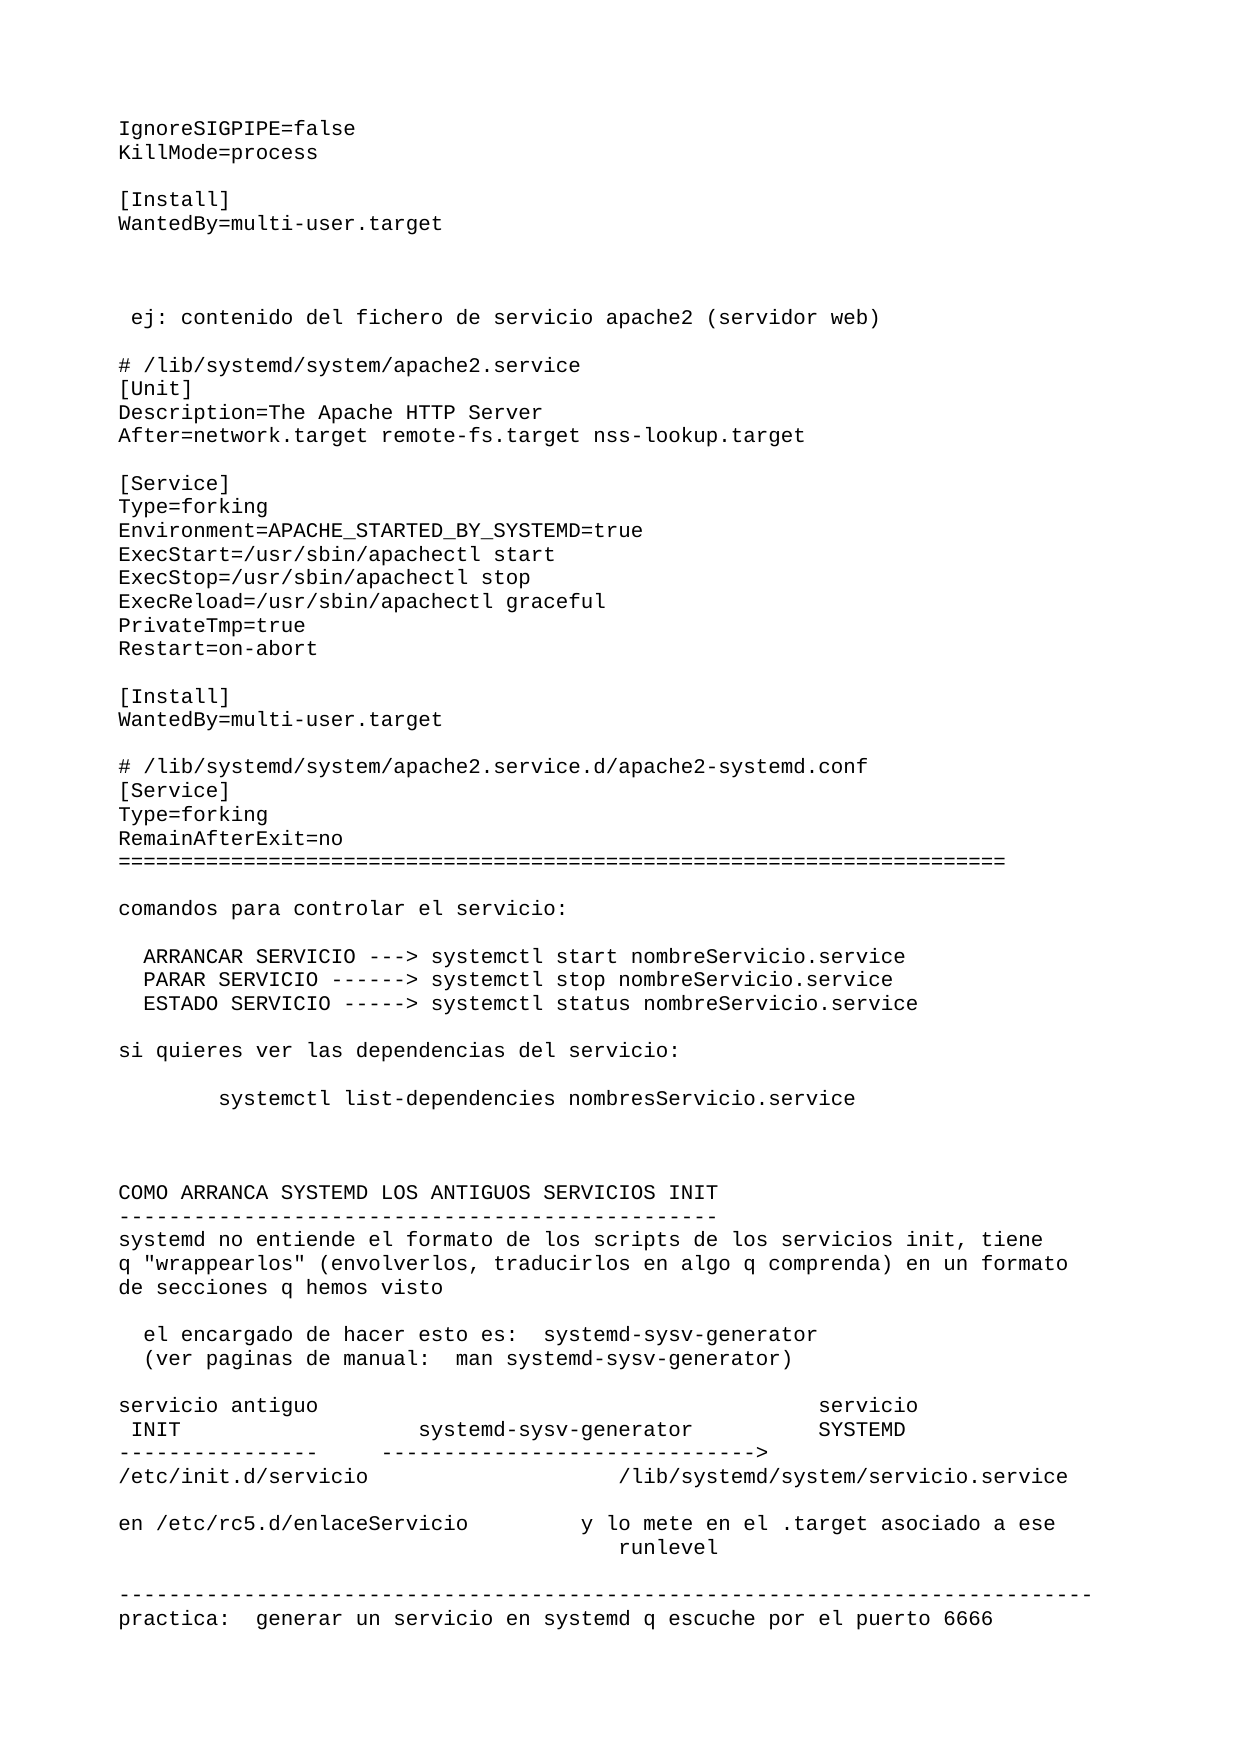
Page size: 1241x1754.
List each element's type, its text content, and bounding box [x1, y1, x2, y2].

text systemctl list-dependencies nombresServicio.service [118, 1088, 1122, 1111]
text ExecReload=/usr/sbin/apachectl graceful [118, 591, 1122, 615]
text el encargado de hacer esto es: systemd-sysv-generator [118, 1324, 1122, 1348]
text ------------------------------------------------------------------------------ [118, 1584, 1122, 1608]
text Restart=on-abort [118, 638, 1122, 662]
text Type=forking [118, 804, 1122, 827]
text /etc/init.d/servicio /lib/systemd/system/servicio.service [118, 1466, 1122, 1489]
text en /etc/rc5.d/enlaceServicio y lo mete en el .target asociado a ese [118, 1513, 1122, 1537]
text ======================================================================= [118, 851, 1122, 875]
text runlevel [118, 1537, 1122, 1561]
text IgnoreSIGPIPE=false [118, 118, 1122, 142]
text ARRANCAR SERVICIO ---> systemctl start nombreServicio.service [118, 946, 1122, 969]
text [Service] [118, 780, 1122, 804]
text ej: contenido del fichero de servicio apache2 (servidor web) [118, 307, 1122, 331]
text INIT systemd-sysv-generator SYSTEMD [118, 1419, 1122, 1442]
text (ver paginas de manual: man systemd-sysv-generator) [118, 1348, 1122, 1371]
text KillMode=process [118, 142, 1122, 165]
text WantedBy=multi-user.target [118, 213, 1122, 236]
text Description=The Apache HTTP Server [118, 402, 1122, 426]
text PrivateTmp=true [118, 615, 1122, 638]
text ------------------------------------------------ [118, 1206, 1122, 1229]
text si quieres ver las dependencias del servicio: [118, 1040, 1122, 1064]
text After=network.target remote-fs.target nss-lookup.target [118, 426, 1122, 449]
text COMO ARRANCA SYSTEMD LOS ANTIGUOS SERVICIOS INIT [118, 1182, 1122, 1206]
text RemainAfterExit=no [118, 827, 1122, 851]
text [Unit] [118, 378, 1122, 402]
text Type=forking [118, 496, 1122, 520]
text Environment=APACHE_STARTED_BY_SYSTEMD=true [118, 520, 1122, 544]
text WantedBy=multi-user.target [118, 709, 1122, 733]
text [Install] [118, 686, 1122, 709]
text [Service] [118, 473, 1122, 496]
text practica: generar un servicio en systemd q escuche por el puerto 6666 [118, 1608, 1122, 1631]
text systemd no entiende el formato de los scripts de los servicios init, tiene [118, 1229, 1122, 1253]
text # /lib/systemd/system/apache2.service.d/apache2-systemd.conf [118, 757, 1122, 780]
text [Install] [118, 189, 1122, 213]
text q "wrappearlos" (envolverlos, traducirlos en algo q comprenda) en un formato [118, 1253, 1122, 1277]
text ExecStart=/usr/sbin/apachectl start [118, 544, 1122, 567]
text # /lib/systemd/system/apache2.service [118, 354, 1122, 378]
text servicio antiguo servicio [118, 1395, 1122, 1419]
text ESTADO SERVICIO -----> systemctl status nombreServicio.service [118, 993, 1122, 1017]
text de secciones q hemos visto [118, 1277, 1122, 1300]
text ---------------- ------------------------------> [118, 1442, 1122, 1466]
text comandos para controlar el servicio: [118, 898, 1122, 922]
text PARAR SERVICIO ------> systemctl stop nombreServicio.service [118, 969, 1122, 993]
text ExecStop=/usr/sbin/apachectl stop [118, 567, 1122, 591]
